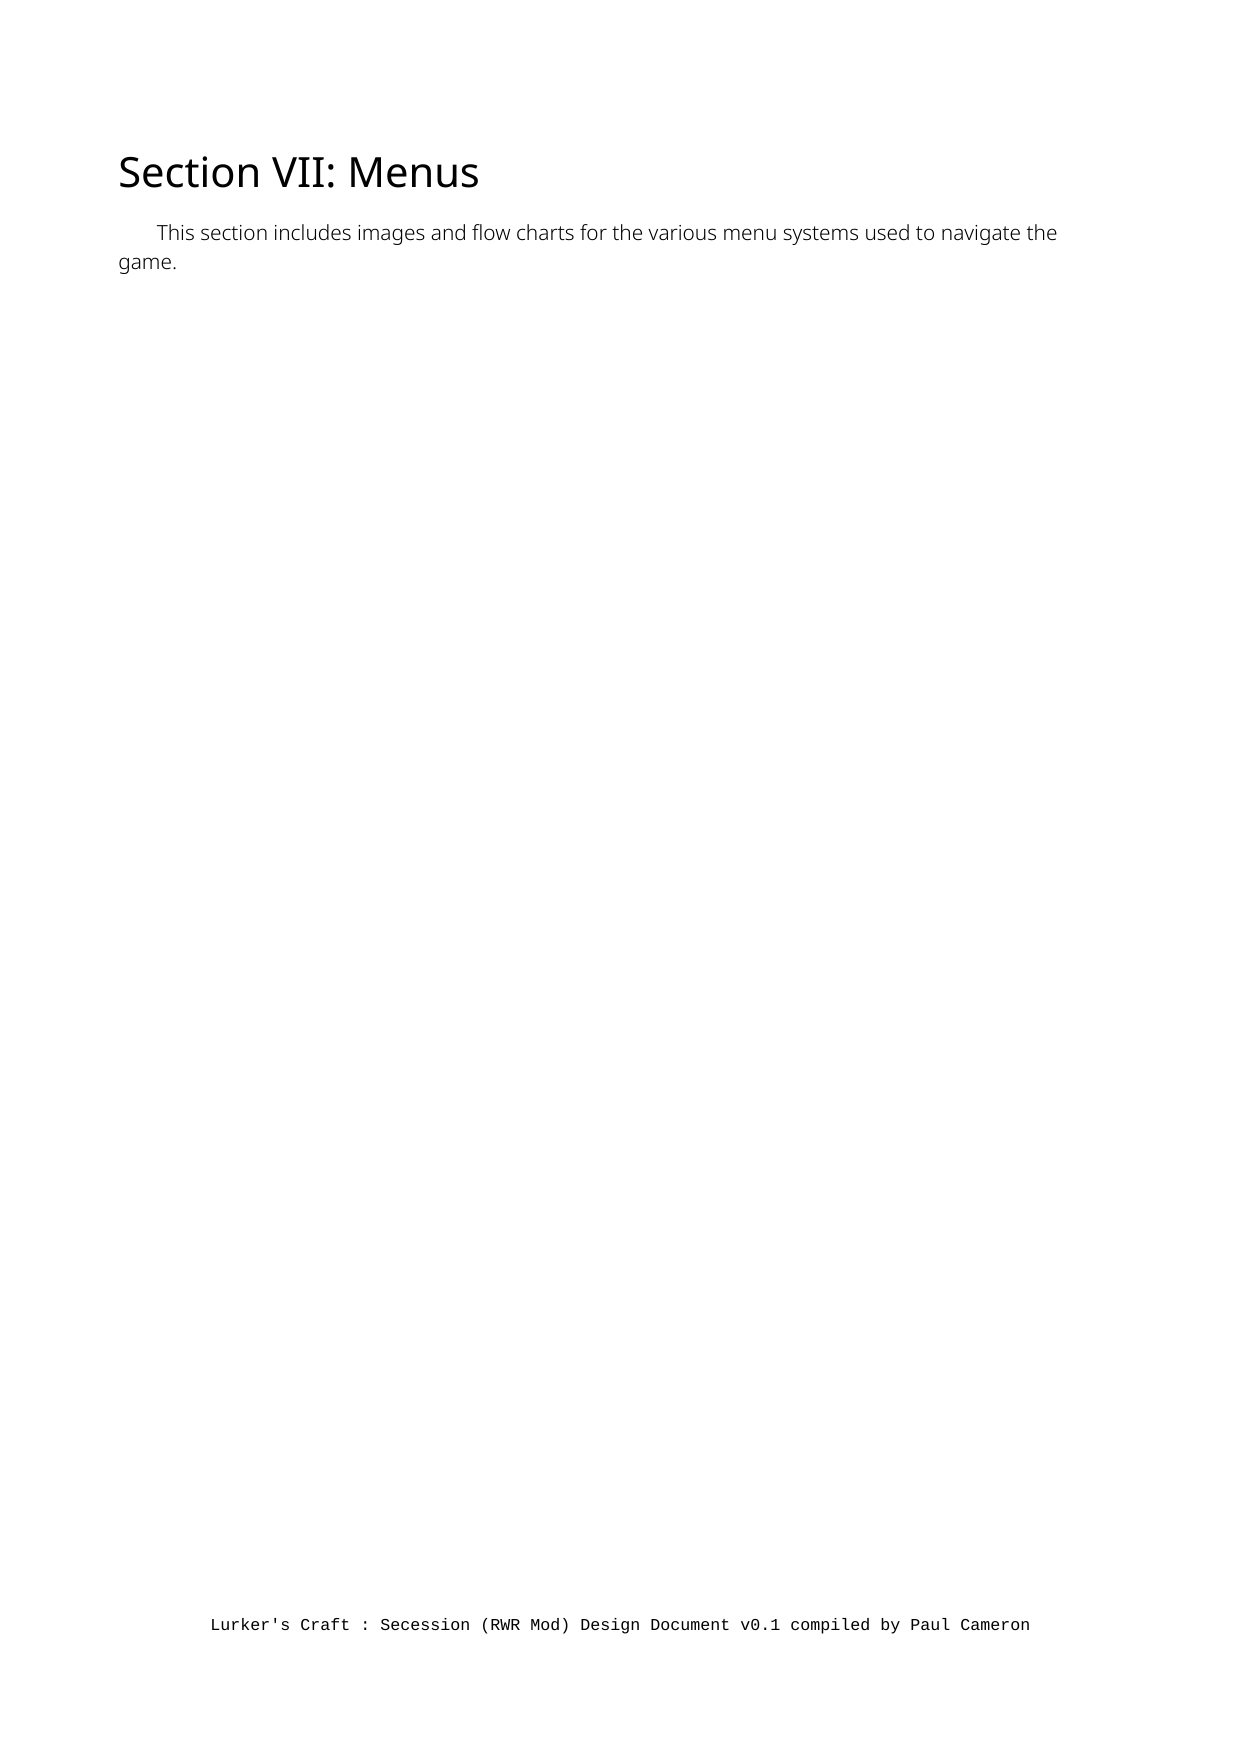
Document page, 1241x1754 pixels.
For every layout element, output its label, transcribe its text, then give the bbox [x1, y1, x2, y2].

text This section includes images and flow charts for the various menu systems used to navigate the game. [118, 218, 1122, 275]
subtitle Section VII: Menus [118, 143, 1122, 200]
